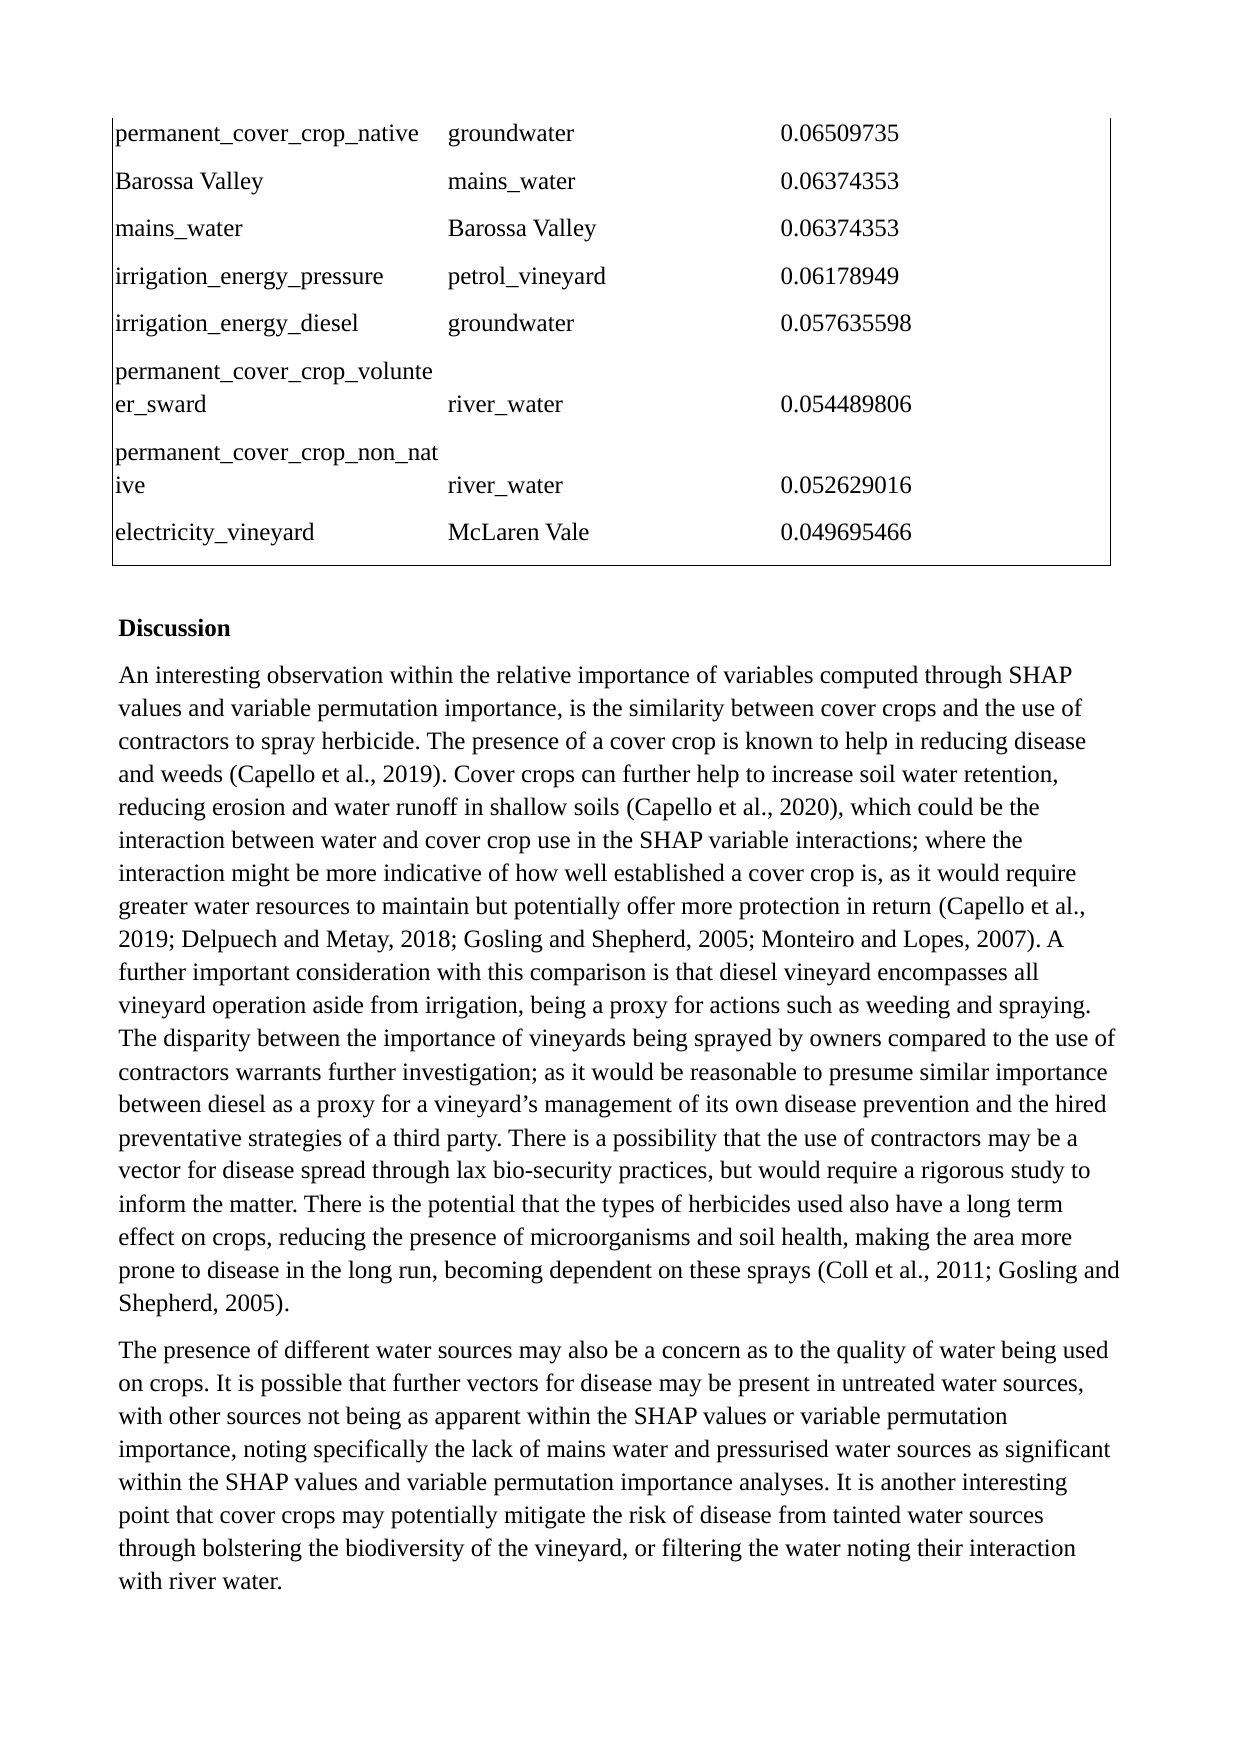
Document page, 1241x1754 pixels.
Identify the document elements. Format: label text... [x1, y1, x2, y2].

table_cell river_water [445, 356, 777, 437]
table_cell groundwater [445, 309, 777, 356]
table_cell McLaren Vale [445, 518, 777, 565]
table_cell Barossa Valley [113, 166, 445, 213]
table_cell groundwater [445, 118, 777, 166]
table_cell Barossa Valley [445, 213, 777, 261]
table_cell electricity_vineyard [113, 518, 445, 565]
table_cell permanent_cover_crop_volunteer_sward [113, 356, 445, 437]
table_cell 0.054489806 [778, 356, 1110, 437]
table_cell permanent_cover_crop_native [113, 118, 445, 166]
table_cell 0.052629016 [778, 437, 1110, 517]
table_cell 0.06374353 [778, 166, 1110, 213]
table_cell petrol_vineyard [445, 261, 777, 308]
table_cell 0.057635598 [778, 309, 1110, 356]
table_cell 0.06178949 [778, 261, 1110, 308]
text The presence of different water sources may also be a concern as to the quality of water being used on crops. It is possible that further vectors for disease may be present in untreated water sources, with other sources not being as apparent within the SHAP values or variable permutation importance, noting specifically the lack of mains water and pressurised water sources as significant within the SHAP values and variable permutation importance analyses. It is another interesting point that cover crops may potentially mitigate the risk of disease from tainted water sources through bolstering the biodiversity of the vineyard, or filtering the water noting their interaction with river water. [118, 1335, 1122, 1595]
table_cell mains_water [113, 213, 445, 261]
table_cell irrigation_energy_pressure [113, 261, 445, 308]
table_cell irrigation_energy_diesel [113, 309, 445, 356]
table_cell 0.049695466 [778, 518, 1110, 565]
text Discussion [118, 613, 1122, 641]
text An interesting observation within the relative importance of variables computed through SHAP values and variable permutation importance, is the similarity between cover crops and the use of contractors to spray herbicide. The presence of a cover crop is known to help in reducing disease and weeds (Capello et al., 2019). Cover crops can further help to increase soil water retention, reducing erosion and water runoff in shallow soils (Capello et al., 2020), which could be the interaction between water and cover crop use in the SHAP variable interactions; where the interaction might be more indicative of how well established a cover crop is, as it would require greater water resources to maintain but potentially offer more protection in return (Capello et al., 2019; Delpuech and Metay, 2018; Gosling and Shepherd, 2005; Monteiro and Lopes, 2007). A further important consideration with this comparison is that diesel vineyard encompasses all vineyard operation aside from irrigation, being a proxy for actions such as weeding and spraying. The disparity between the importance of vineyards being sprayed by owners compared to the use of contractors warrants further investigation; as it would be reasonable to presume similar importance between diesel as a proxy for a vineyard’s management of its own disease prevention and the hired preventative strategies of a third party. There is a possibility that the use of contractors may be a vector for disease spread through lax bio-security practices, but would require a rigorous study to inform the matter. There is the potential that the types of herbicides used also have a long term effect on crops, reducing the presence of microorganisms and soil health, making the area more prone to disease in the long run, becoming dependent on these sprays (Coll et al., 2011; Gosling and Shepherd, 2005). [118, 660, 1122, 1316]
table_cell mains_water [445, 166, 777, 213]
table_cell permanent_cover_crop_non_native [113, 437, 445, 517]
table_cell 0.06509735 [778, 118, 1110, 166]
table_cell 0.06374353 [778, 213, 1110, 261]
table_cell river_water [445, 437, 777, 517]
